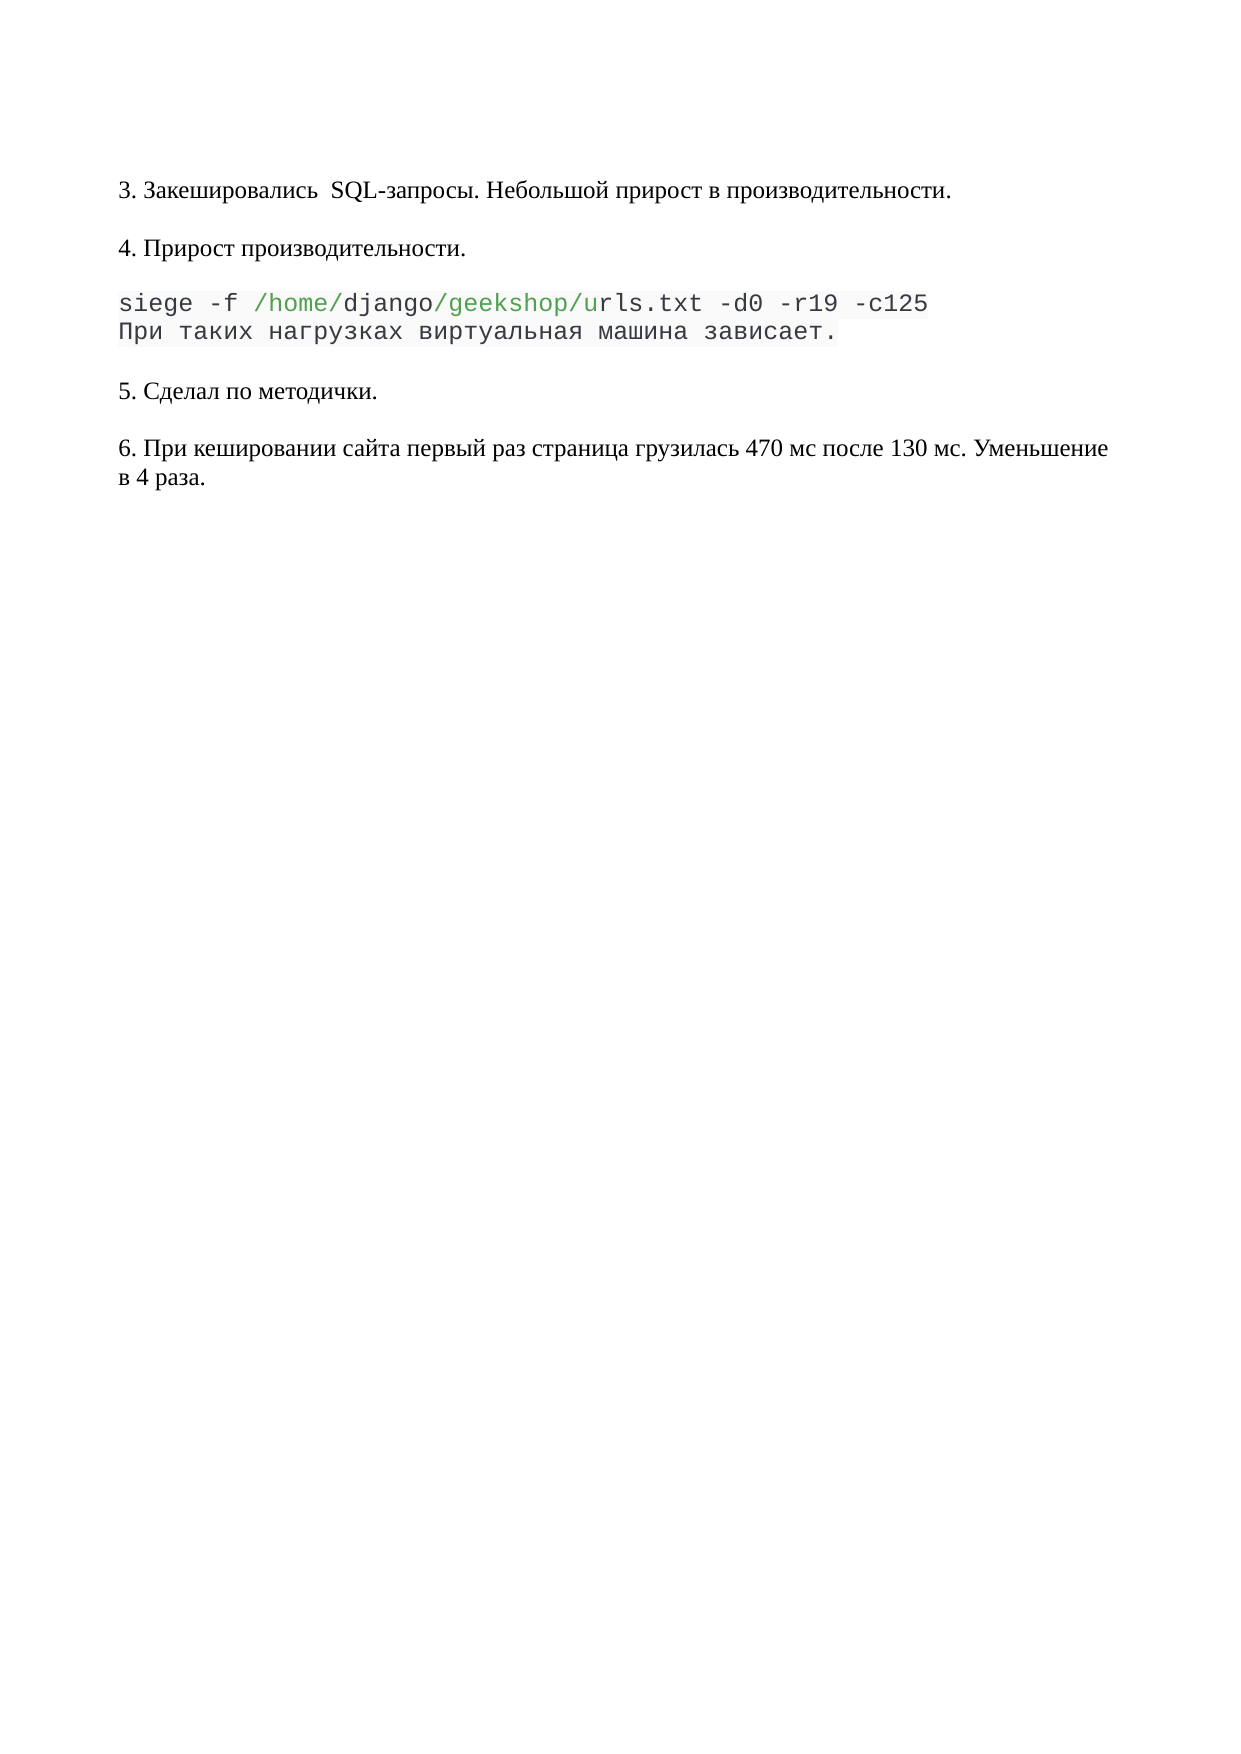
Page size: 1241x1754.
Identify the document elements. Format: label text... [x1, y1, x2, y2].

text 3. Закешировались SQL-запросы. Небольшой прирост в производительности. [118, 176, 1122, 204]
list 4. Прирост производительности. [118, 233, 1122, 262]
list 5. Сделал по методички. [118, 376, 1122, 405]
list При таких нагрузках виртуальная машина зависает. [118, 319, 1122, 347]
list siege -f /home/django/geekshop/urls.txt -d0 -r19 -c125 [118, 291, 1122, 319]
text 6. При кешировании сайта первый раз страница грузилась 470 мс после 130 мс. Уменьшение в 4 раза. [118, 433, 1122, 491]
